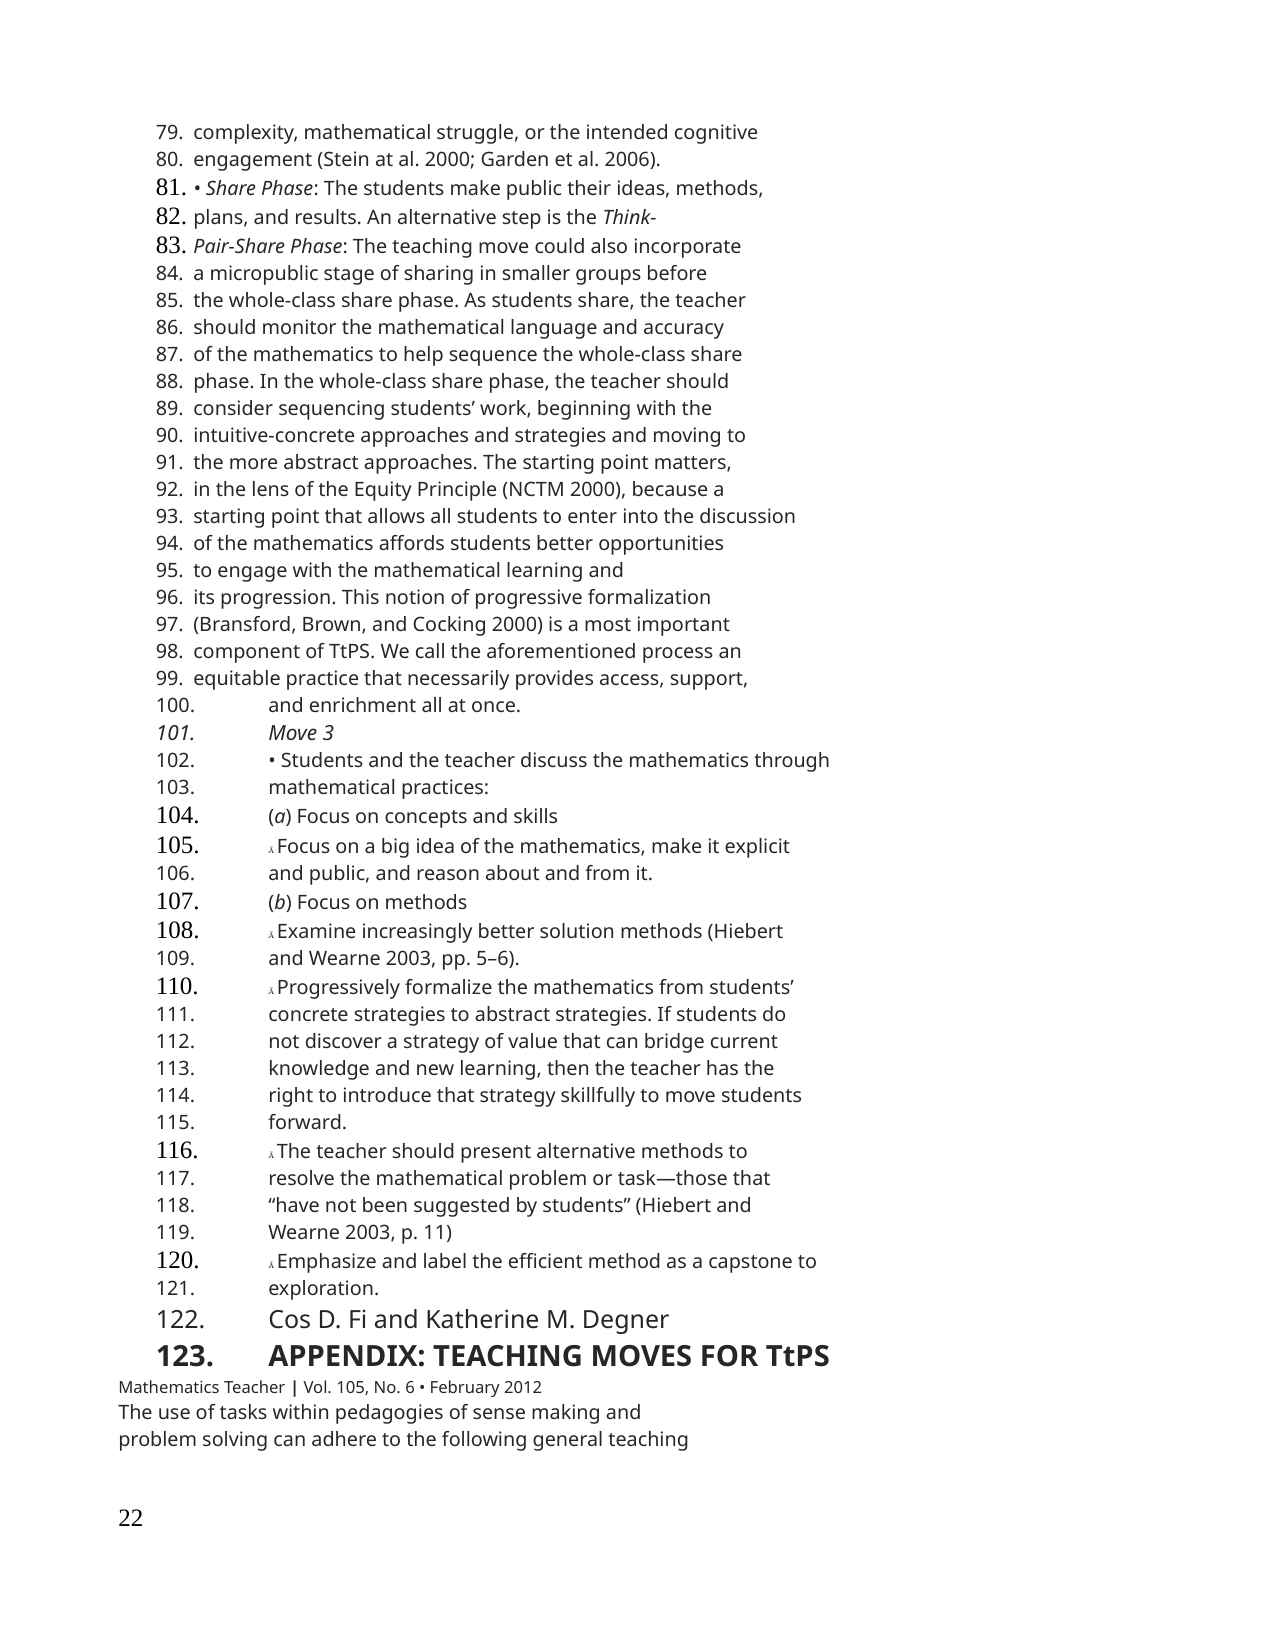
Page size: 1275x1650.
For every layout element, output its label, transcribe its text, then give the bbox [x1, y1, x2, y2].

list of the mathematics affords students better opportunities [156, 529, 1157, 556]
list and public, and reason about and from it. [156, 859, 1157, 886]
text problem solving can adhere to the following general teaching [118, 1425, 1157, 1452]
list “have not been suggested by students” (Hiebert and [156, 1191, 1157, 1218]
list Move 3 [156, 718, 1157, 747]
list and Wearne 2003, pp. 5–6). [156, 944, 1157, 971]
list  Examine increasingly better solution methods (Hiebert [156, 915, 1157, 944]
list plans, and results. An alternative step is the Think- [156, 201, 1157, 230]
list and enrichment all at once. [156, 691, 1157, 718]
list (b) Focus on methods [156, 886, 1157, 915]
text Mathematics Teacher | Vol. 105, No. 6 • February 2012 [118, 1375, 1157, 1398]
list concrete strategies to abstract strategies. If students do [156, 1000, 1157, 1027]
list (Bransford, Brown, and Cocking 2000) is a most important [156, 610, 1157, 637]
list APPENDIX: TEACHING MOVES FOR TtPS [156, 1336, 1157, 1375]
list intuitive-concrete approaches and strategies and moving to [156, 421, 1157, 448]
list Wearne 2003, p. 11) [156, 1218, 1157, 1245]
list knowledge and new learning, then the teacher has the [156, 1054, 1157, 1081]
list a micropublic stage of sharing in smaller groups before [156, 259, 1157, 287]
list the more abstract approaches. The starting point matters, [156, 448, 1157, 475]
list • Students and the teacher discuss the mathematics through [156, 747, 1157, 774]
list component of TtPS. We call the aforementioned process an [156, 637, 1157, 664]
list of the mathematics to help sequence the whole-class share [156, 341, 1157, 367]
list • Share Phase: The students make public their ideas, methods, [156, 172, 1157, 201]
list starting point that allows all students to enter into the discussion [156, 502, 1157, 529]
list to engage with the mathematical learning and [156, 556, 1157, 583]
list complexity, mathematical struggle, or the intended cognitive [156, 118, 1157, 145]
text The use of tasks within pedagogies of sense making and [118, 1398, 1157, 1425]
list its progression. This notion of progressive formalization [156, 583, 1157, 610]
list not discover a strategy of value that can bridge current [156, 1027, 1157, 1054]
list equitable practice that necessarily provides access, support, [156, 664, 1157, 691]
list should monitor the mathematical language and accuracy [156, 313, 1157, 341]
list the whole-class share phase. As students share, the teacher [156, 287, 1157, 313]
list engagement (Stein at al. 2000; Garden et al. 2006). [156, 145, 1157, 172]
list resolve the mathematical problem or task—those that [156, 1164, 1157, 1191]
list  Emphasize and label the efficient method as a capstone to [156, 1245, 1157, 1274]
list forward. [156, 1108, 1157, 1135]
list mathematical practices: [156, 774, 1157, 801]
list (a) Focus on concepts and skills [156, 801, 1157, 830]
list  Focus on a big idea of the mathematics, make it explicit [156, 830, 1157, 859]
list  The teacher should present alternative methods to [156, 1135, 1157, 1164]
list consider sequencing students’ work, beginning with the [156, 394, 1157, 421]
list Pair-Share Phase: The teaching move could also incorporate [156, 230, 1157, 259]
list  Progressively formalize the mathematics from students’ [156, 971, 1157, 1000]
list exploration. [156, 1274, 1157, 1302]
list in the lens of the Equity Principle (NCTM 2000), because a [156, 475, 1157, 502]
list Cos D. Fi and Katherine M. Degner [156, 1302, 1157, 1336]
list phase. In the whole-class share phase, the teacher should [156, 367, 1157, 394]
list right to introduce that strategy skillfully to move students [156, 1081, 1157, 1108]
